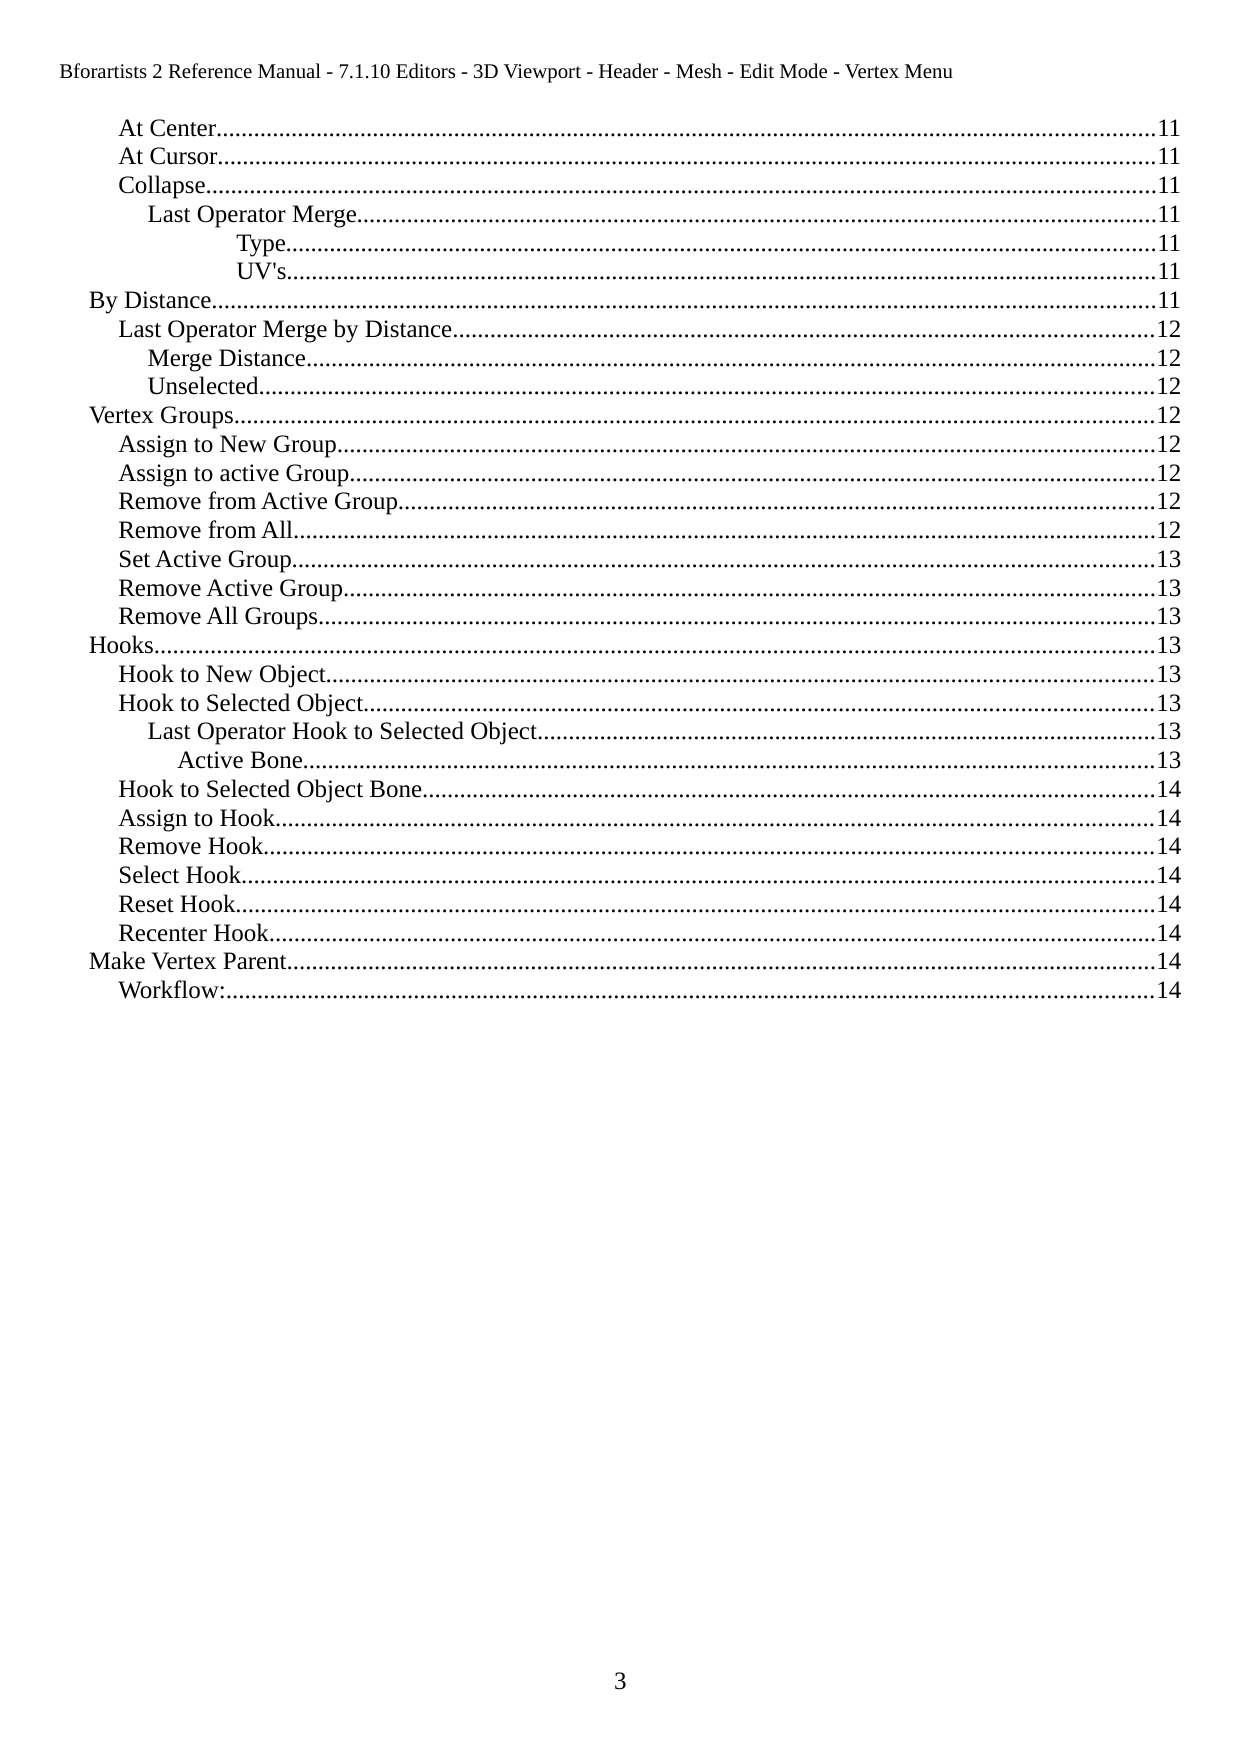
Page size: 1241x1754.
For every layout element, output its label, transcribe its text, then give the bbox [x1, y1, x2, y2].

text Last Operator Merge 11 [147, 199, 1181, 228]
text Select Hook 14 [118, 860, 1181, 889]
text At Cursor 11 [118, 141, 1181, 170]
text Remove Hook 14 [118, 831, 1181, 860]
text Assign to Hook 14 [118, 803, 1181, 831]
text Remove from All 12 [118, 515, 1181, 544]
text Make Vertex Parent 14 [88, 946, 1181, 975]
text Merge Distance 12 [147, 343, 1181, 371]
text Assign to active Group 12 [118, 458, 1181, 486]
text Type 11 [236, 228, 1181, 256]
text At Center 11 [118, 113, 1181, 141]
text Remove Active Group 13 [118, 573, 1181, 601]
text Workflow: 14 [118, 975, 1181, 1004]
text UV's 11 [236, 256, 1181, 285]
text Remove from Active Group 12 [118, 486, 1181, 515]
text Assign to New Group 12 [118, 429, 1181, 458]
text Hooks 13 [88, 630, 1181, 659]
text Hook to Selected Object 13 [118, 688, 1181, 716]
text Last Operator Merge by Distance 12 [118, 314, 1181, 343]
text Set Active Group 13 [118, 544, 1181, 573]
text Recenter Hook 14 [118, 918, 1181, 946]
text Hook to New Object 13 [118, 659, 1181, 688]
text Last Operator Hook to Selected Object 13 [147, 716, 1181, 745]
text Active Bone 13 [177, 745, 1181, 774]
text By Distance 11 [88, 285, 1181, 314]
text Hook to Selected Object Bone 14 [118, 774, 1181, 803]
text Vertex Groups 12 [88, 400, 1181, 429]
text Unselected 12 [147, 371, 1181, 400]
text Reset Hook 14 [118, 889, 1181, 918]
text Collapse 11 [118, 170, 1181, 199]
text Remove All Groups 13 [118, 601, 1181, 630]
